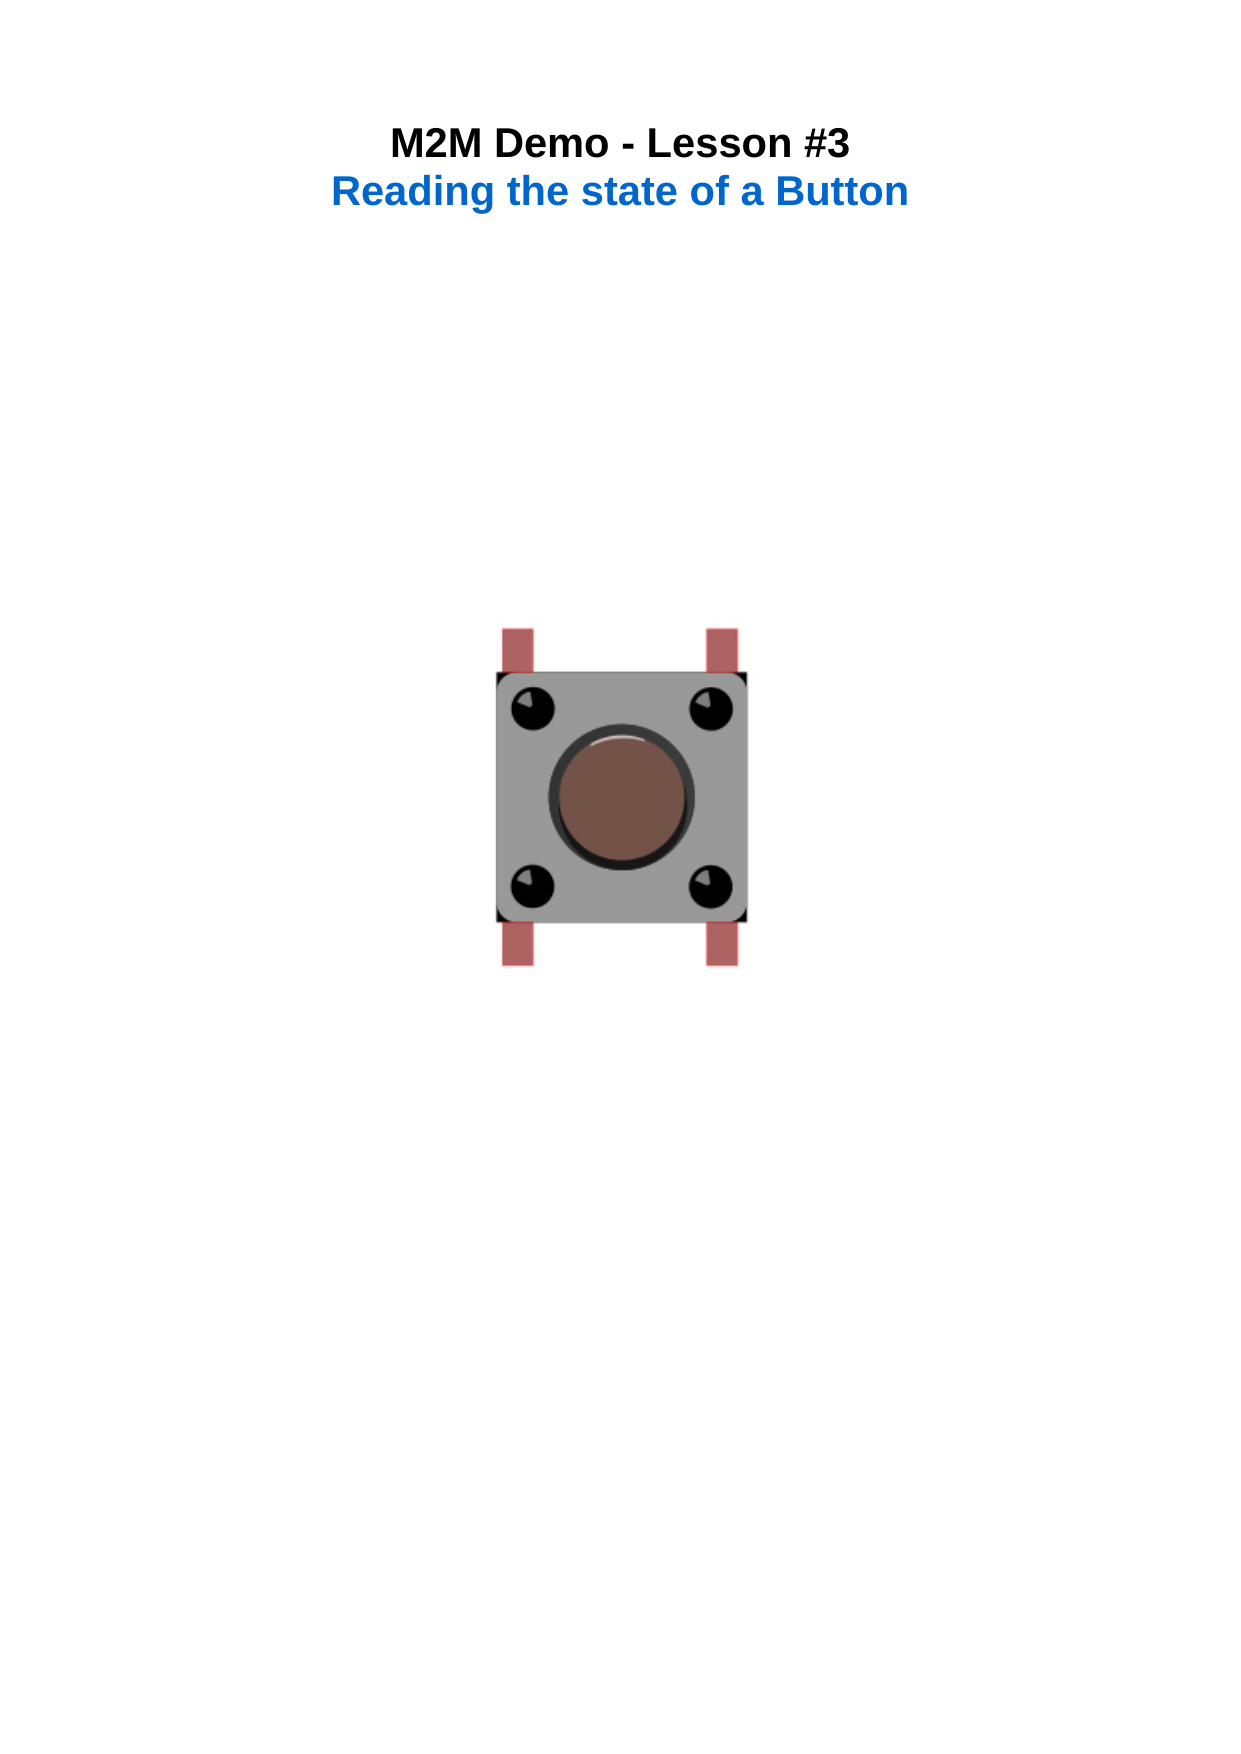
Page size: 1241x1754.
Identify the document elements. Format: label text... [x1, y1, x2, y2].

text M2M Demo - Lesson #3 [118, 118, 1122, 166]
text Reading the state of a Button [118, 166, 1122, 214]
